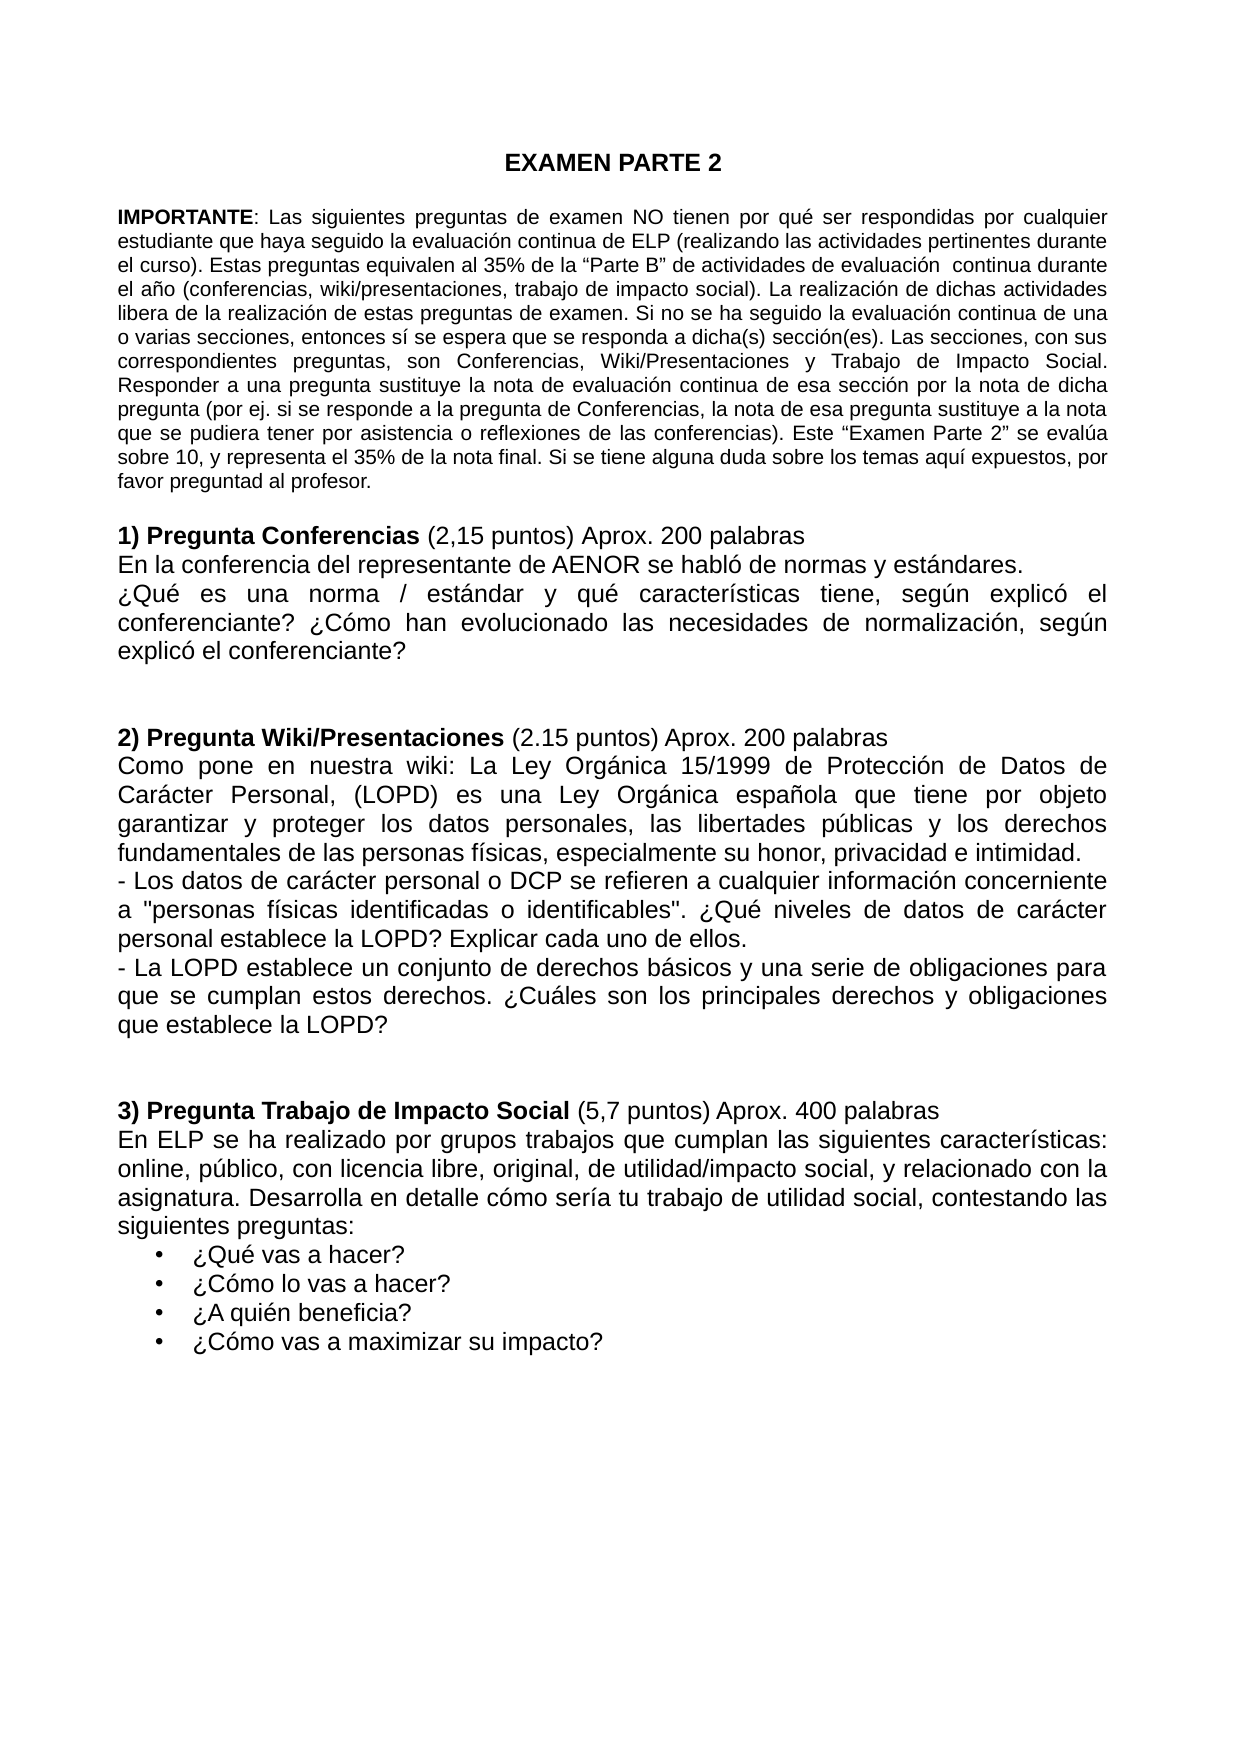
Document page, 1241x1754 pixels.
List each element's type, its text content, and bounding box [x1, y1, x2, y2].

text 3) Pregunta Trabajo de Impacto Social (5,7 puntos) Aprox. 400 palabras [117, 1096, 1109, 1125]
text ¿Qué es una norma / estándar y qué características tiene, según explicó el conferenciante? ¿Cómo han evolucionado las necesidades de normalización, según explicó el conferenciante? [117, 579, 1109, 665]
text Como pone en nuestra wiki: La Ley Orgánica 15/1999 de Protección de Datos de Carácter Personal, (LOPD) es una Ley Orgánica española que tiene por objeto garantizar y proteger los datos personales, las libertades públicas y los derechos fundamentales de las personas físicas, especialmente su honor, privacidad e intimidad. [117, 751, 1109, 866]
text En la conferencia del representante de AENOR se habló de normas y estándares. [117, 550, 1109, 579]
list ¿Qué vas a hacer? [155, 1240, 1138, 1269]
text IMPORTANTE: Las siguientes preguntas de examen NO tienen por qué ser respondidas por cualquier estudiante que haya seguido la evaluación continua de ELP (realizando las actividades pertinentes durante el curso). Estas preguntas equivalen al 35% de la “Parte B” de actividades de evaluación continua durante el año (conferencias, wiki/presentaciones, trabajo de impacto social). La realización de dichas actividades libera de la realización de estas preguntas de examen. Si no se ha seguido la evaluación continua de una o varias secciones, entonces sí se espera que se responda a dicha(s) sección(es). Las secciones, con sus correspondientes preguntas, son Conferencias, Wiki/Presentaciones y Trabajo de Impacto Social. Responder a una pregunta sustituye la nota de evaluación continua de esa sección por la nota de dicha pregunta (por ej. si se responde a la pregunta de Conferencias, la nota de esa pregunta sustituye a la nota que se pudiera tener por asistencia o reflexiones de las conferencias). Este “Examen Parte 2” se evalúa sobre 10, y representa el 35% de la nota final. Si se tiene alguna duda sobre los temas aquí expuestos, por favor preguntad al profesor. [117, 205, 1109, 493]
list ¿A quién beneficia? [155, 1298, 1138, 1327]
list ¿Cómo vas a maximizar su impacto? [155, 1327, 1138, 1356]
text - Los datos de carácter personal o DCP se refieren a cualquier información concerniente a "personas físicas identificadas o identificables". ¿Qué niveles de datos de carácter personal establece la LOPD? Explicar cada uno de ellos. [117, 866, 1109, 953]
text 1) Pregunta Conferencias (2,15 puntos) Aprox. 200 palabras [117, 521, 1109, 550]
text - La LOPD establece un conjunto de derechos básicos y una serie de obligaciones para que se cumplan estos derechos. ¿Cuáles son los principales derechos y obligaciones que establece la LOPD? [117, 953, 1109, 1039]
subtitle EXAMEN PARTE 2 [117, 148, 1109, 176]
list ¿Cómo lo vas a hacer? [155, 1269, 1138, 1298]
text 2) Pregunta Wiki/Presentaciones (2.15 puntos) Aprox. 200 palabras [117, 723, 1109, 751]
text En ELP se ha realizado por grupos trabajos que cumplan las siguientes características: online, público, con licencia libre, original, de utilidad/impacto social, y relacionado con la asignatura. Desarrolla en detalle cómo sería tu trabajo de utilidad social, contestando las siguientes preguntas: [117, 1125, 1109, 1240]
